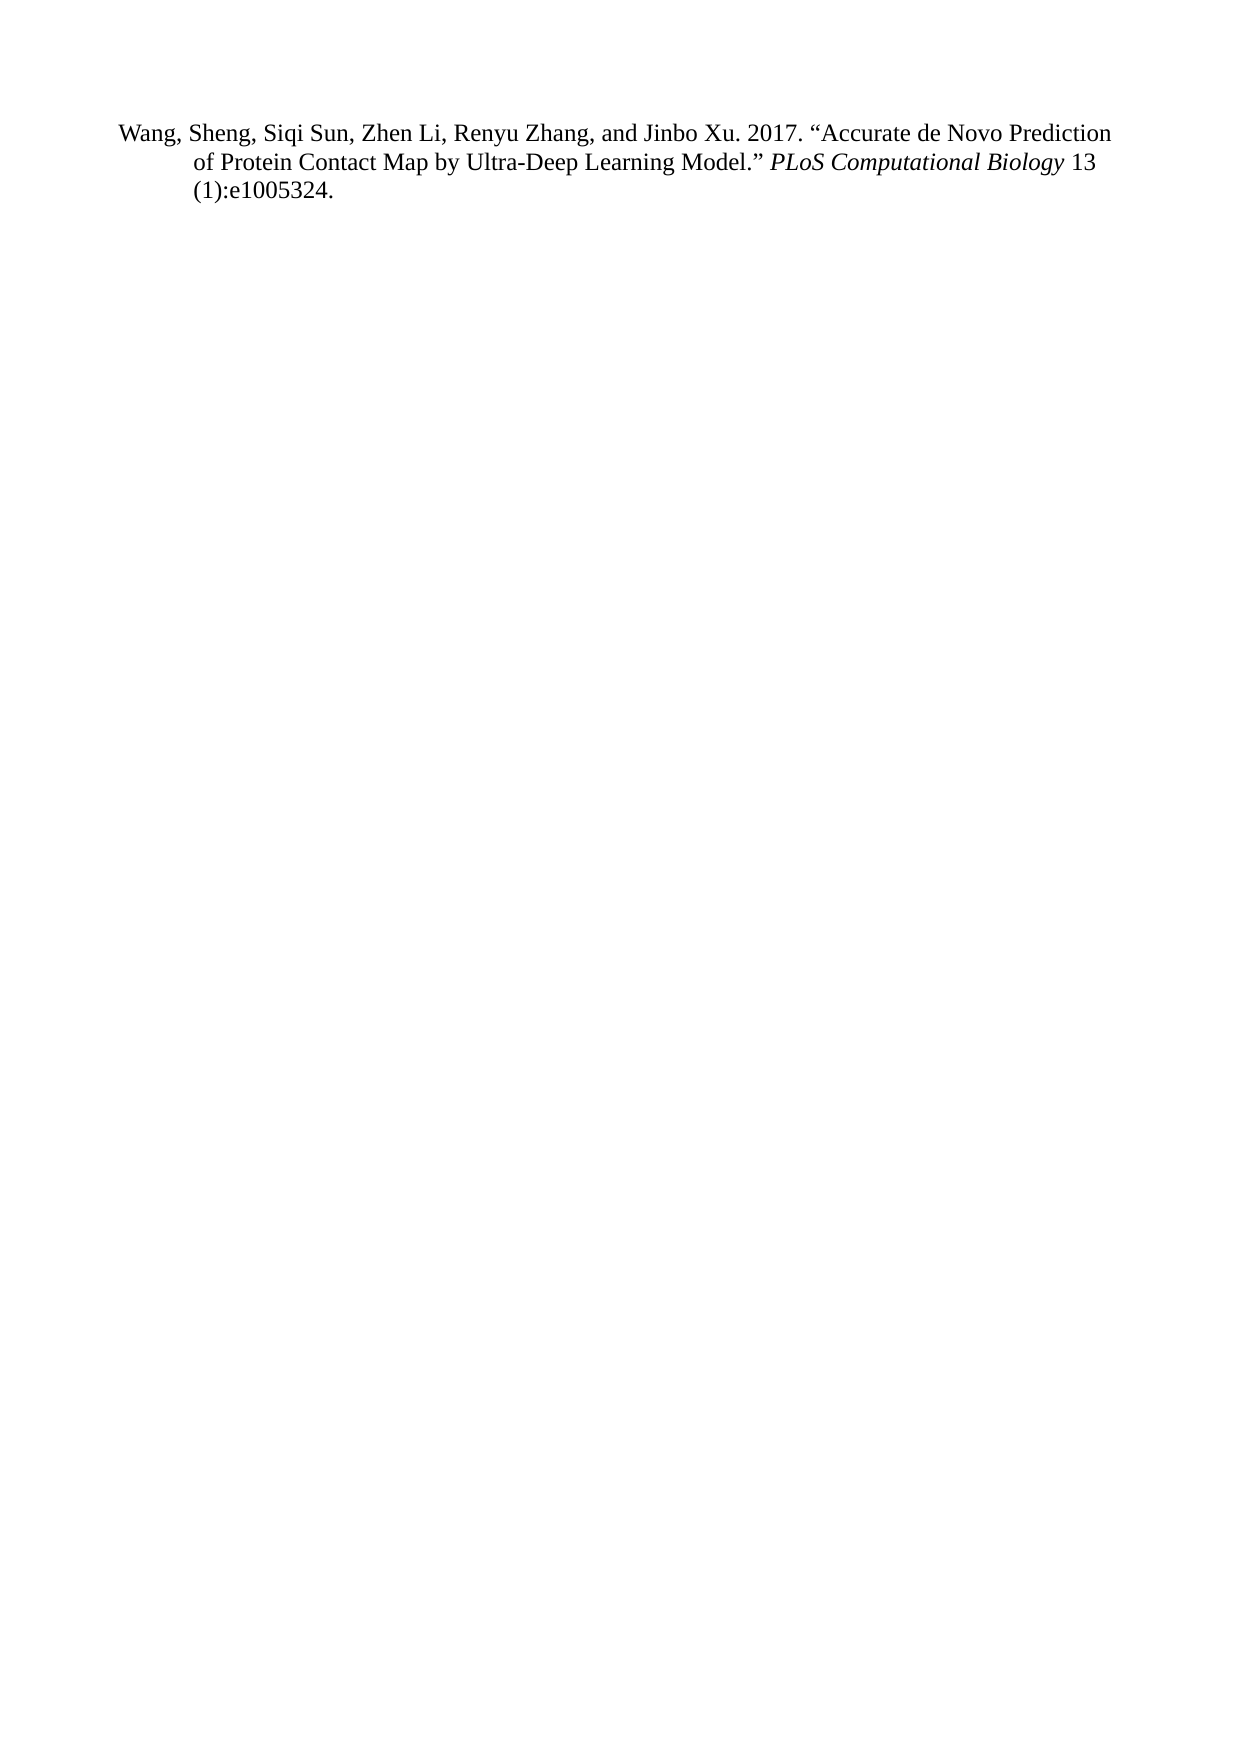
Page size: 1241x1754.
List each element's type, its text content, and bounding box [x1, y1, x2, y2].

text Wang, Sheng, Siqi Sun, Zhen Li, Renyu Zhang, and Jinbo Xu. 2017. “Accurate de Novo Prediction of Protein Contact Map by Ultra-Deep Learning Model.” PLoS Computational Biology 13 (1):e1005324. [118, 118, 1122, 204]
